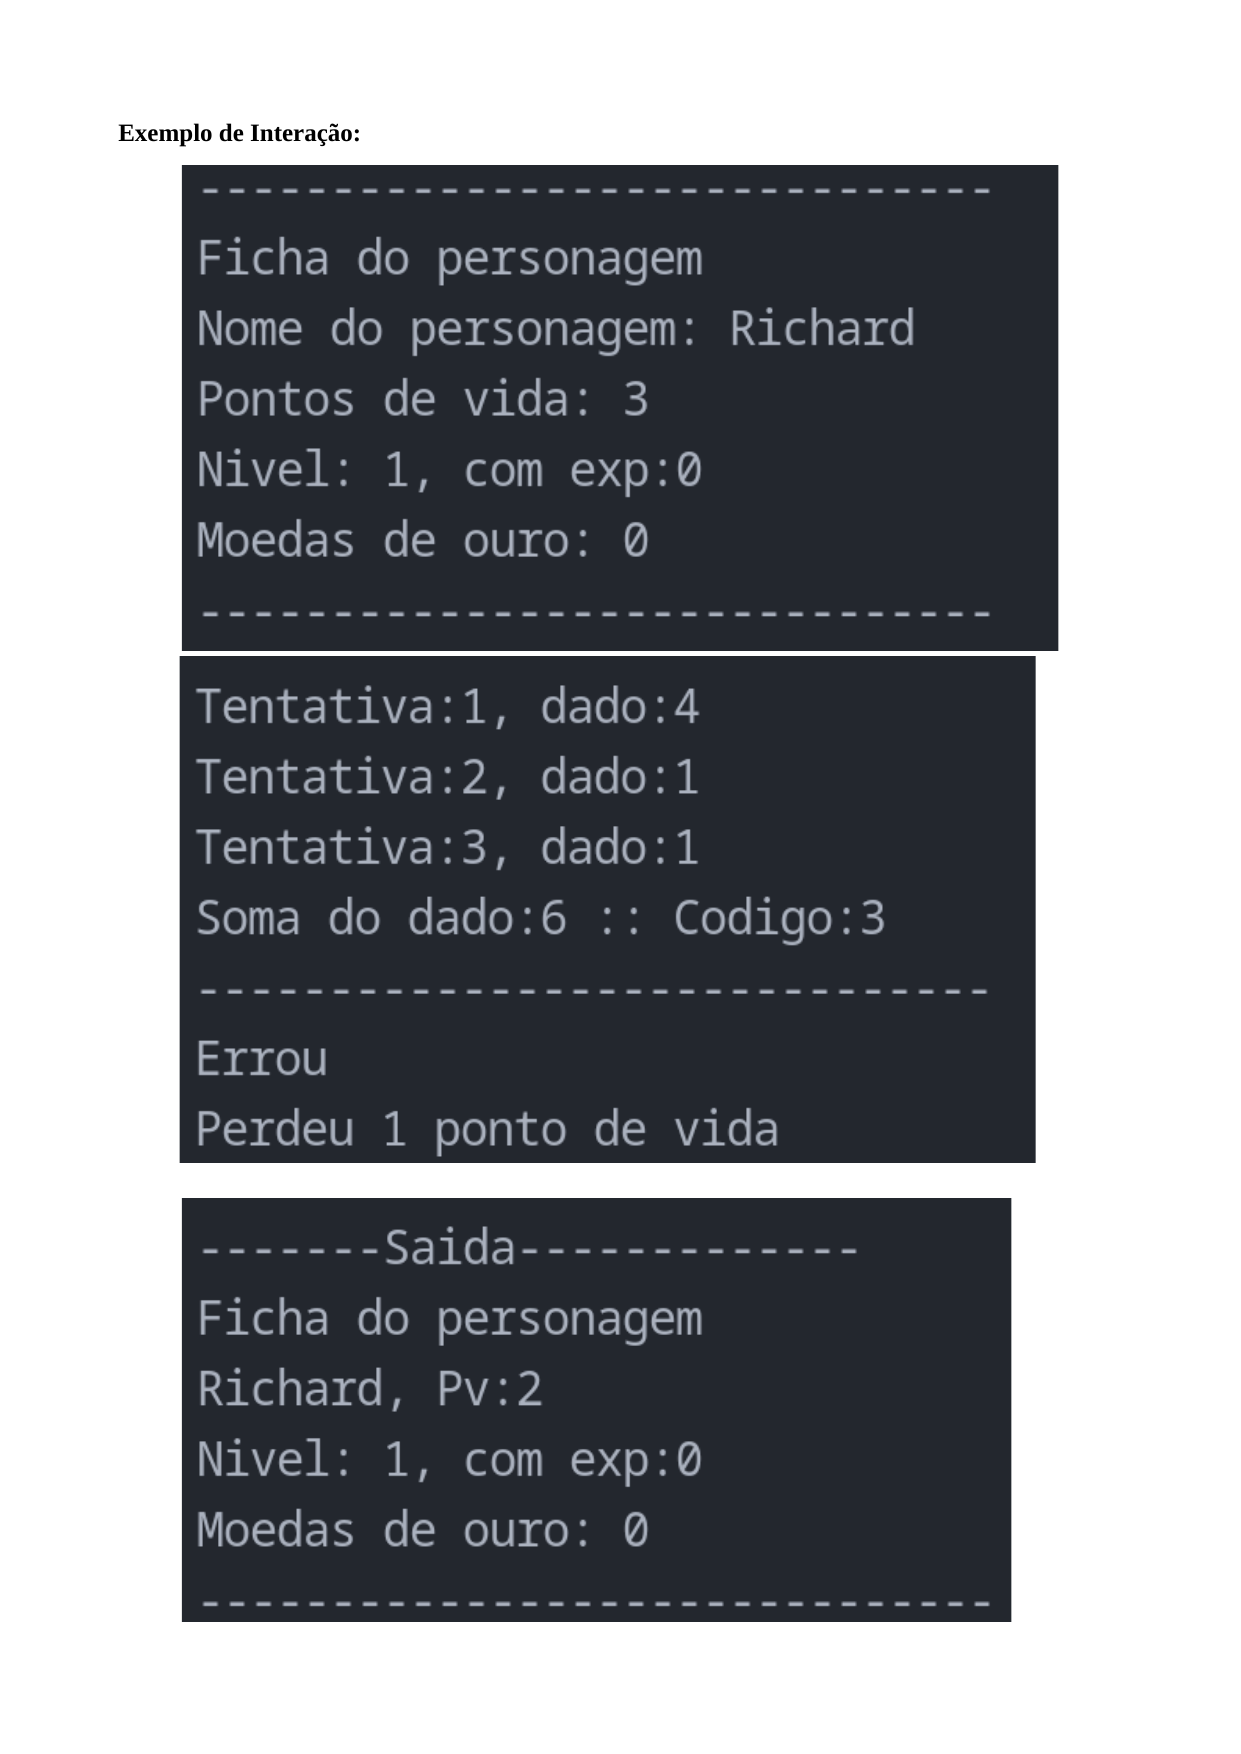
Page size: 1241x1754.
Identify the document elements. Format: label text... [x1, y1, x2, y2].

text Exemplo de Interação: [118, 118, 1122, 147]
picture [181, 165, 1059, 651]
picture [179, 656, 1036, 1163]
picture [181, 1198, 1012, 1622]
